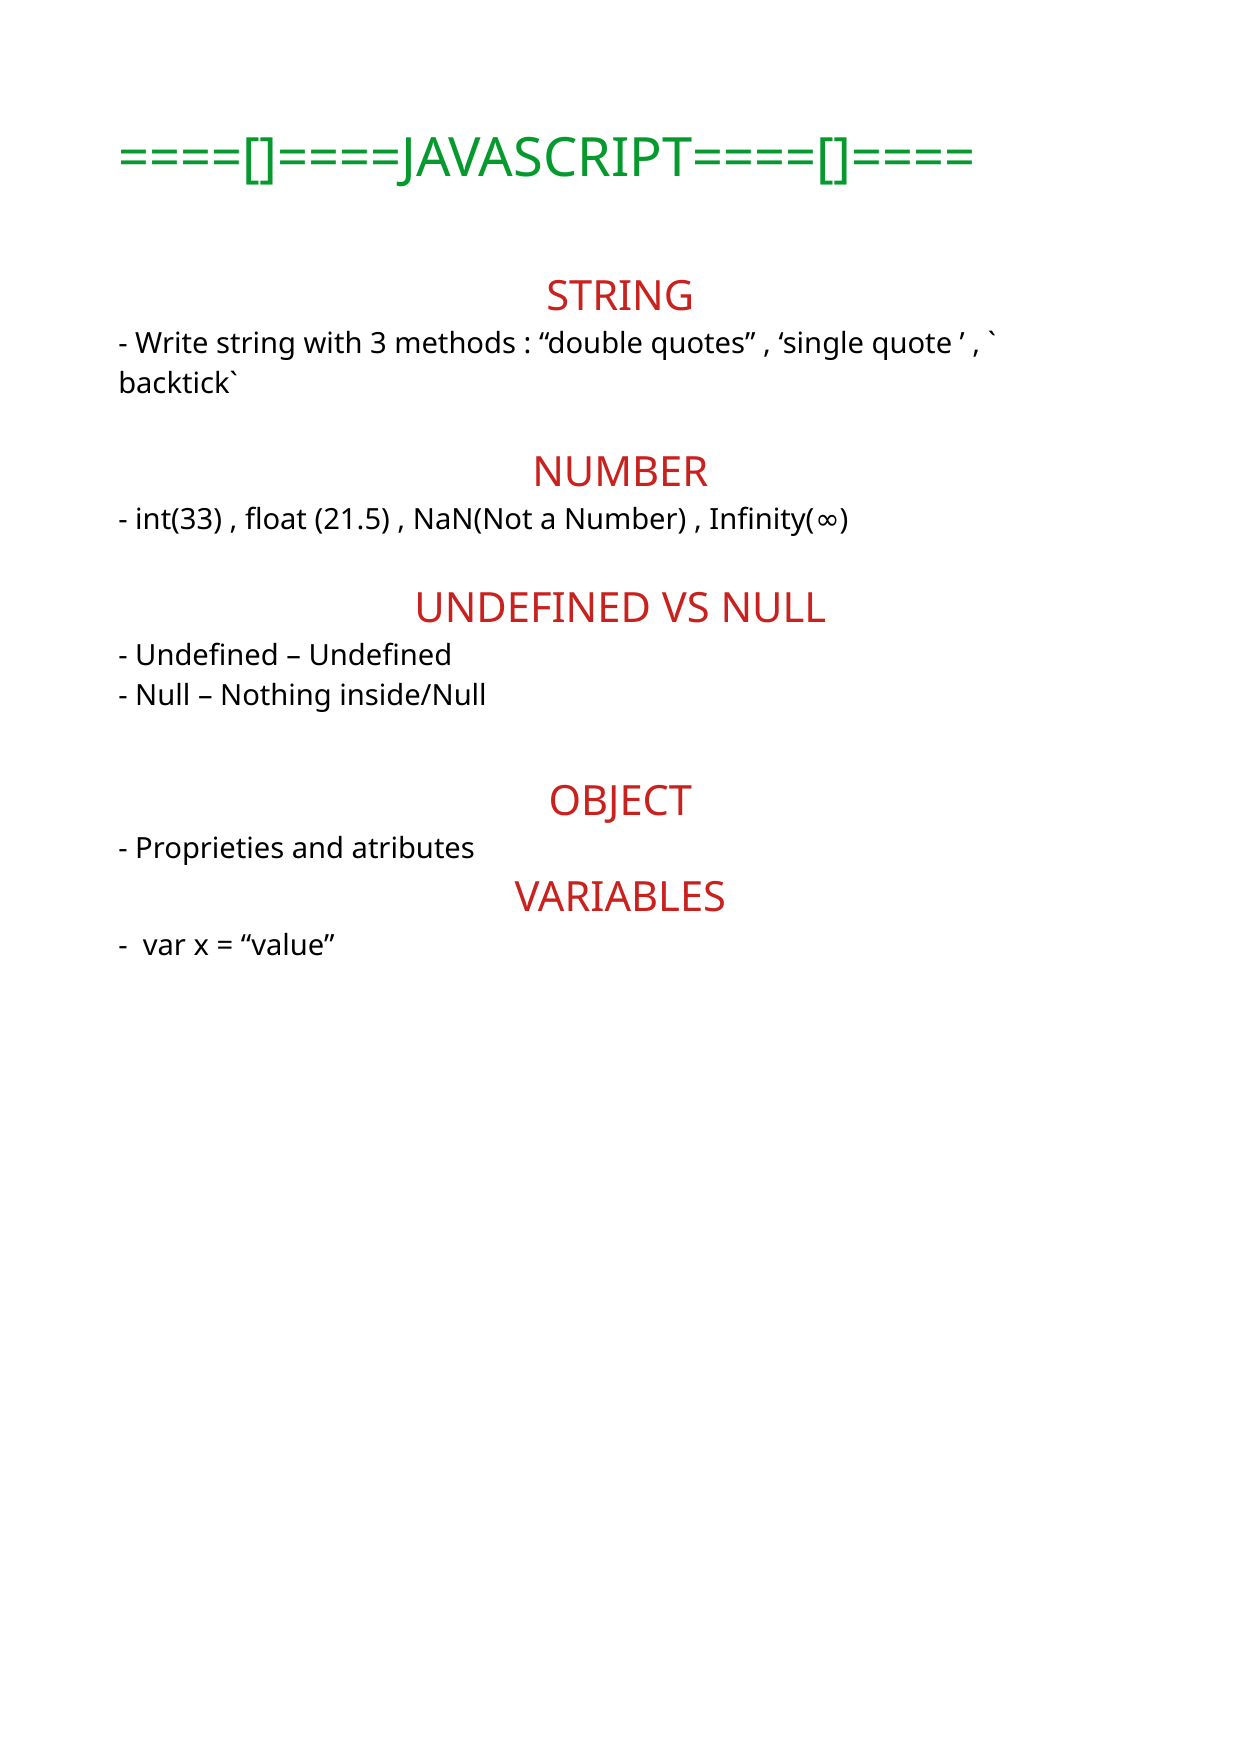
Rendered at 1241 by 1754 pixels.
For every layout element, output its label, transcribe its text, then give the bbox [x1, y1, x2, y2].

text ====[]====JAVASCRIPT====[]==== [118, 118, 1122, 192]
text - Write string with 3 methods : “double quotes” , ‘single quote ’ , ` backtick` [118, 322, 1122, 402]
text - Undefined – Undefined - Null – Nothing inside/Null [118, 634, 1122, 714]
text UNDEFINED VS NULL [118, 578, 1122, 634]
text VARIABLES [118, 867, 1122, 924]
text NUMBER [118, 441, 1122, 498]
text - Proprieties and atributes [118, 827, 1122, 867]
text - int(33) , float (21.5) , NaN(Not a Number) , Infinity(∞) [118, 498, 1122, 538]
text STRING [118, 266, 1122, 322]
text OBJECT [118, 771, 1122, 827]
text - var x = “value” [118, 924, 1122, 963]
